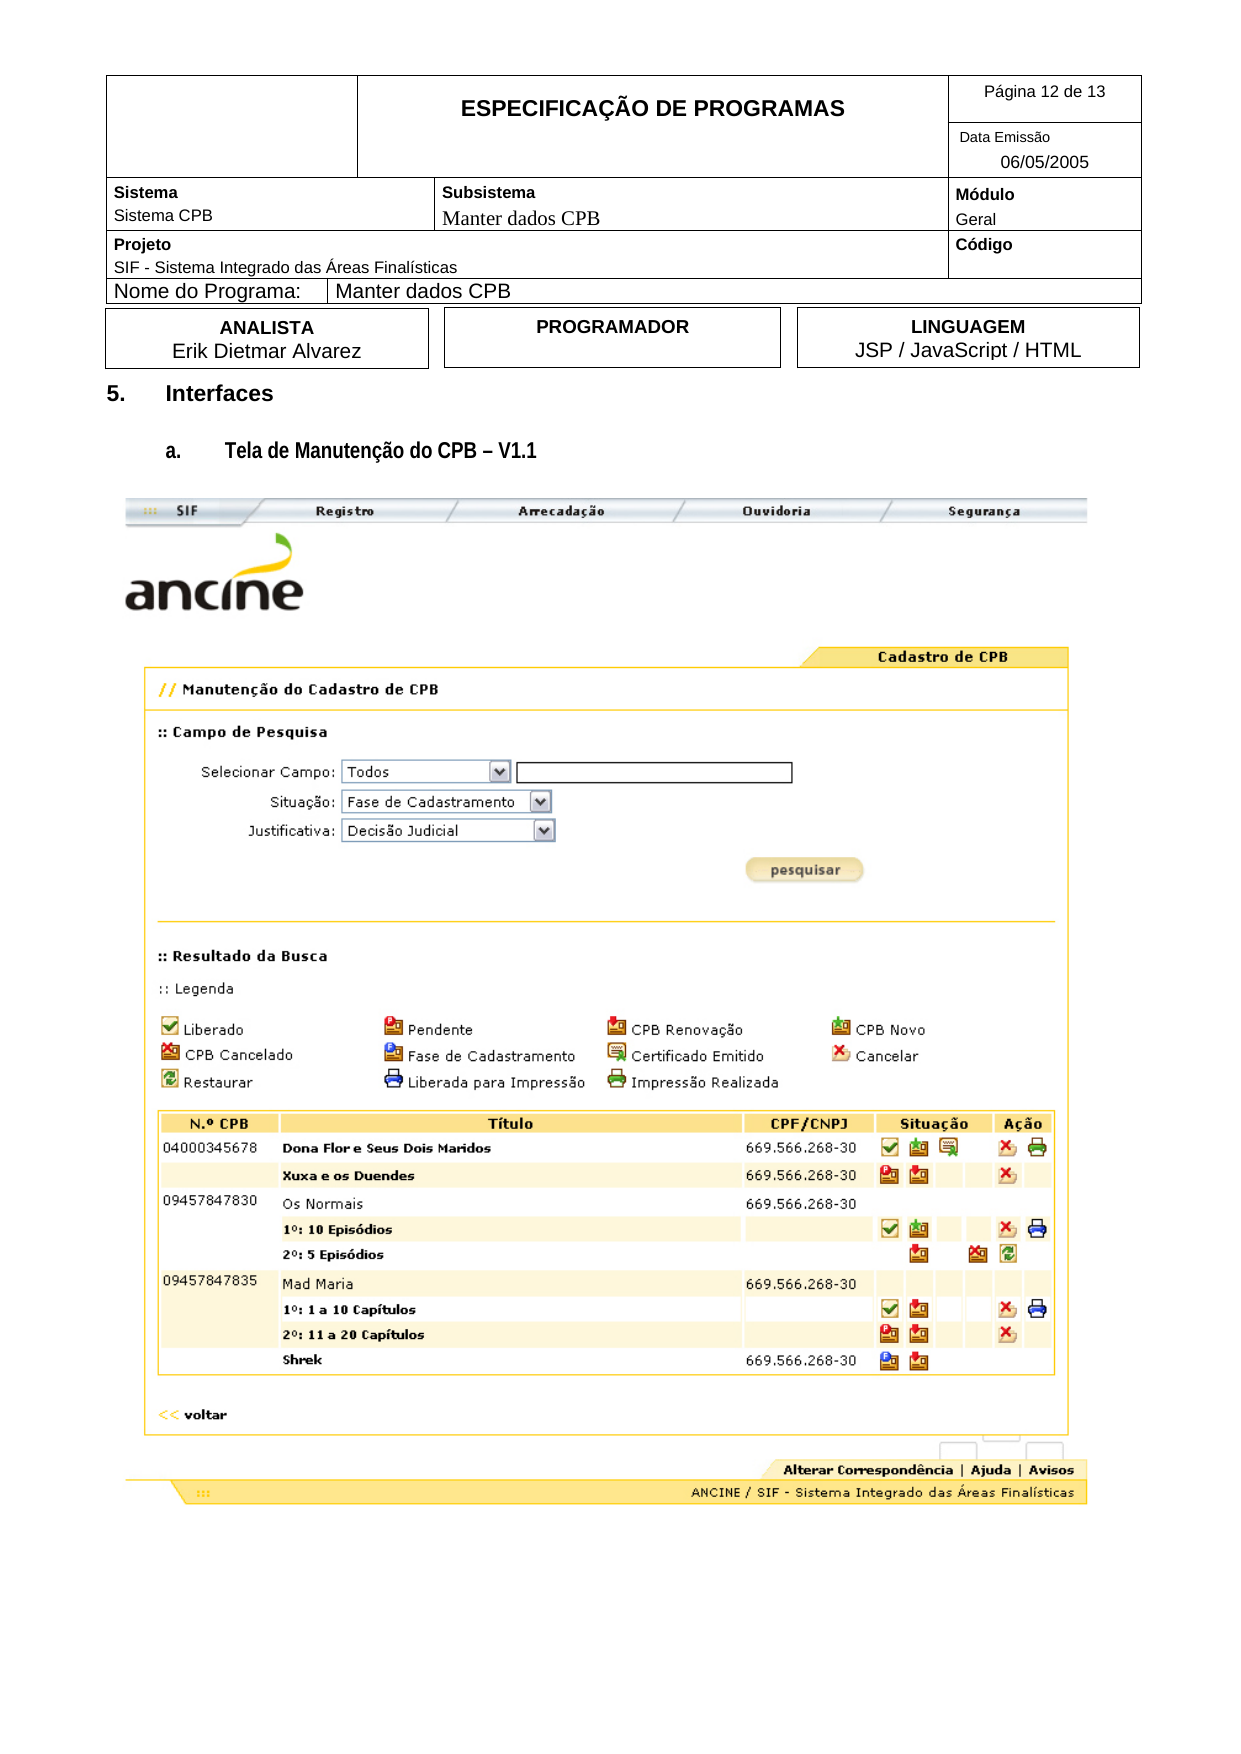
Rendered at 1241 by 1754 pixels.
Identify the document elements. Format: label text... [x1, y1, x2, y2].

subtitle Interfaces [106, 380, 1151, 407]
picture [122, 498, 1091, 1507]
subtitle Tela de Manutenção do CPB – V1.1 [165, 437, 1151, 463]
